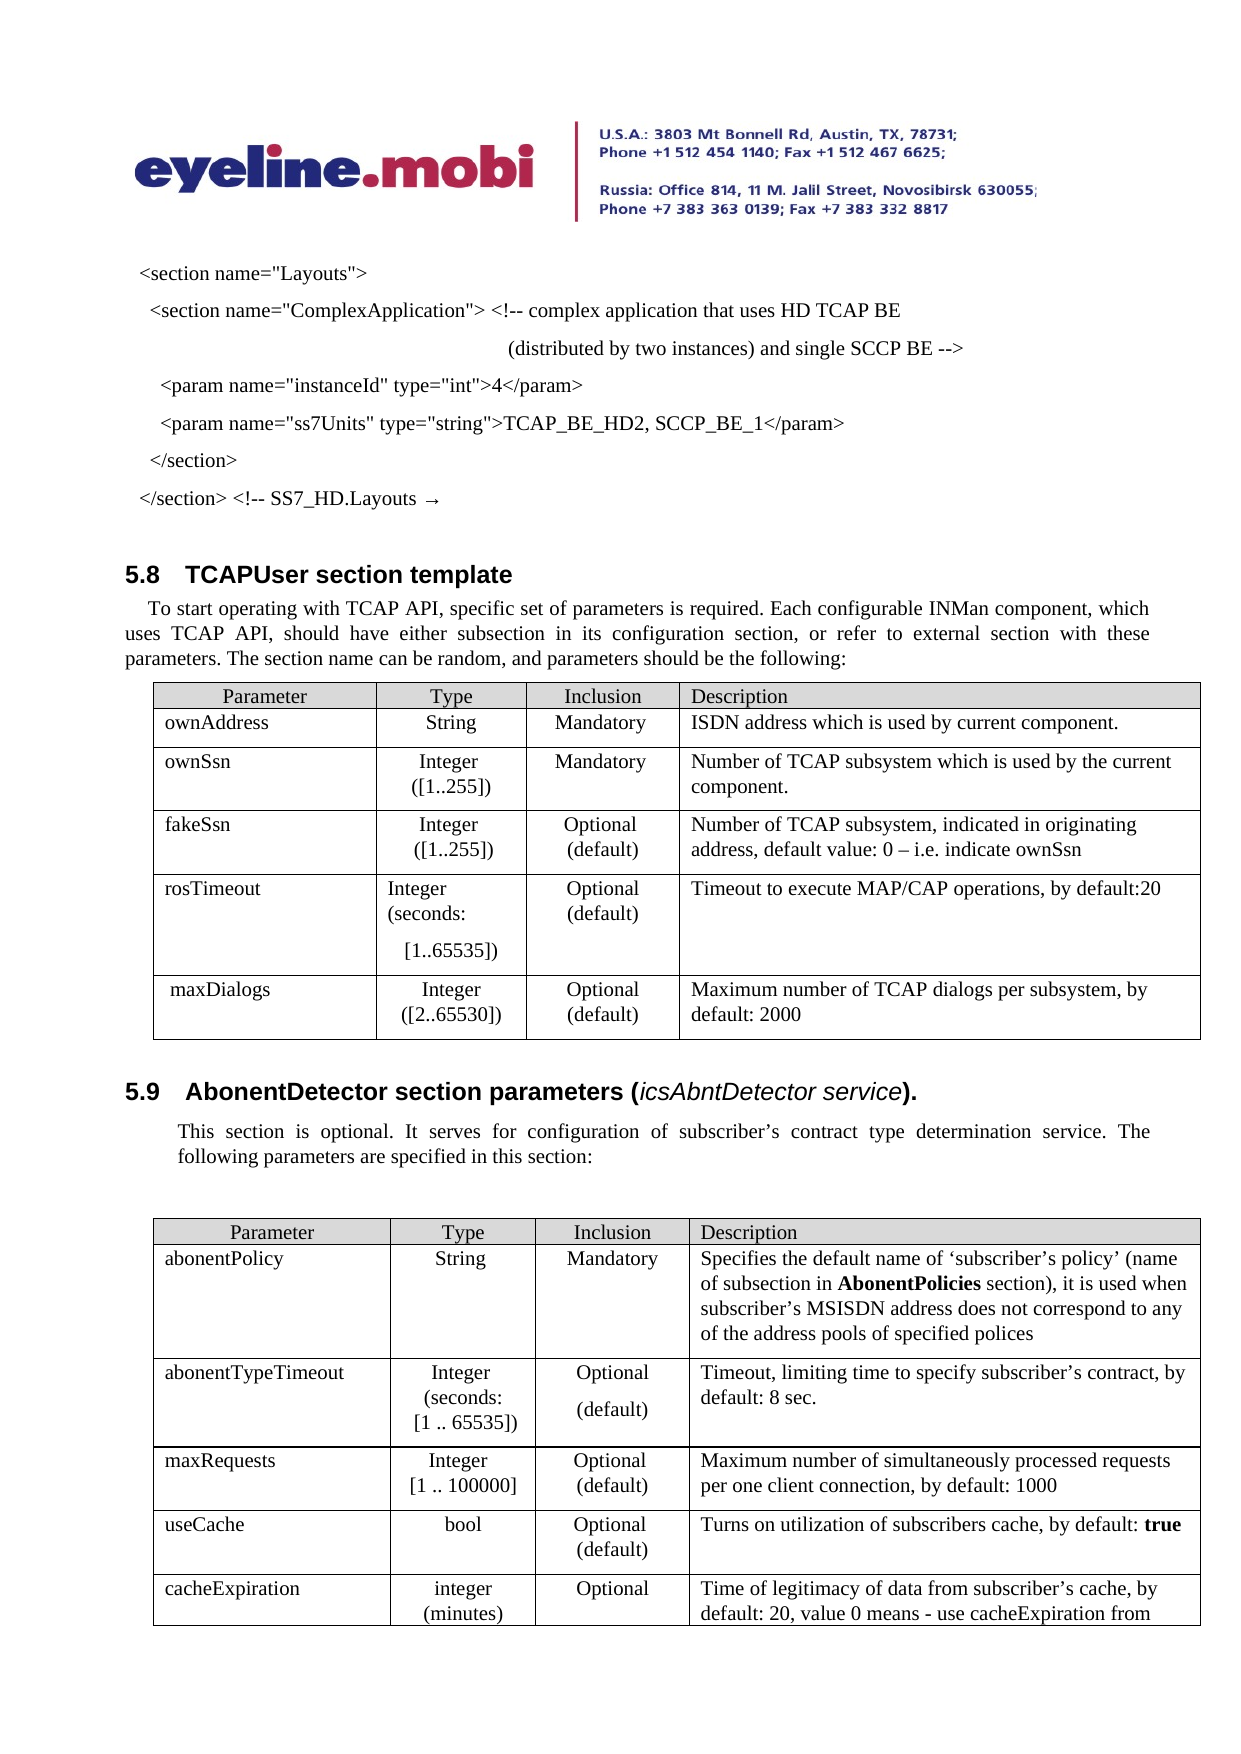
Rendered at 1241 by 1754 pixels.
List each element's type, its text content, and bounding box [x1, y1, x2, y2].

table_header Type [377, 683, 526, 708]
table_cell ISDN address which is used by current component. [680, 709, 1200, 747]
table_cell Timeout, limiting time to specify subscriber’s contract, by default: 8 sec. [690, 1359, 1200, 1446]
table_cell Maximum number of simultaneously processed requests per one client connection, by default: 1000 [690, 1448, 1200, 1510]
table_cell Integer ([2..65530]) [377, 976, 526, 1038]
table_header Description [680, 683, 1200, 708]
table_cell Number of TCAP subsystem which is used by the current component. [680, 748, 1200, 810]
table_header Parameter [154, 683, 376, 708]
table_cell Number of TCAP subsystem, indicated in originating address, default value: 0 – i.e. indicate ownSsn [680, 811, 1200, 874]
table_cell ownSsn [154, 748, 376, 810]
table_cell Optional (default) [536, 1448, 689, 1510]
table_cell Optional (default) [527, 875, 679, 975]
table_cell integer (minutes) [391, 1575, 535, 1624]
text </section> <!-- SS7_HD.Layouts → [118, 485, 1151, 510]
text This section is optional. It serves for configuration of subscriber’s contract type determination service. The following parameters are specified in this section: [177, 1118, 1151, 1168]
subtitle TCAPUser section template [118, 560, 1151, 588]
table_cell Optional (default) [536, 1511, 689, 1573]
table_cell abonentTypeTimeout [154, 1359, 390, 1446]
table_cell Time of legitimacy of data from subscriber’s cache, by default: 20, value 0 means - use cacheExpiration from [690, 1575, 1200, 1624]
table_cell bool [391, 1511, 535, 1573]
table_cell Integer ([1..255]) [377, 748, 526, 810]
table_cell Mandatory [527, 748, 679, 810]
text <section name="Layouts"> [118, 260, 1151, 285]
table_cell ownAddress [154, 709, 376, 747]
table_header Inclusion [536, 1219, 689, 1244]
table_header Description [690, 1219, 1200, 1244]
text (distributed by two instances) and single SCCP BE --> [118, 335, 1151, 360]
table_cell Maximum number of TCAP dialogs per subsystem, by default: 2000 [680, 976, 1200, 1038]
picture [134, 121, 1037, 222]
text <section name="ComplexApplication"> <!-- complex application that uses HD TCAP BE [118, 297, 1151, 322]
text To start operating with TCAP API, specific set of parameters is required. Each configurable INMan component, which uses TCAP API, should have either subsection in its configuration section, or refer to external section with these parameters. The section name can be random, and parameters should be the following: [125, 595, 1151, 670]
table_cell Integer ([1..255]) [377, 811, 526, 874]
table_cell maxRequests [154, 1448, 390, 1510]
table_cell Mandatory [536, 1245, 689, 1358]
table_cell maxDialogs [154, 976, 376, 1038]
table_cell Optional (default) [536, 1359, 689, 1446]
table_cell Optional (default) [527, 811, 679, 874]
table_cell String [391, 1245, 535, 1358]
table_cell Timeout to execute MAP/CAP operations, by default:20 [680, 875, 1200, 975]
text <param name="instanceId" type="int">4</param> [118, 372, 1151, 397]
table_cell Integer [1 .. 100000] [391, 1448, 535, 1510]
table_header Parameter [154, 1219, 390, 1244]
table_header Type [391, 1219, 535, 1244]
table_cell abonentPolicy [154, 1245, 390, 1358]
table_cell useCache [154, 1511, 390, 1573]
table_cell String [377, 709, 526, 747]
table_cell Specifies the default name of ‘subscriber’s policy’ (name of subsection in AbonentPolicies section), it is used when subscriber’s MSISDN address does not correspond to any of the address pools of specified polices [690, 1245, 1200, 1358]
table_cell fakeSsn [154, 811, 376, 874]
text <param name="ss7Units" type="string">TCAP_BE_HD2, SCCP_BE_1</param> [118, 410, 1151, 435]
table_header Inclusion [527, 683, 679, 708]
table_cell Optional [536, 1575, 689, 1624]
table_cell Integer (seconds: [1 .. 65535]) [391, 1359, 535, 1446]
table_cell Mandatory [527, 709, 679, 747]
table_cell Integer (seconds: [1..65535]) [377, 875, 526, 975]
table_cell Optional (default) [527, 976, 679, 1038]
text </section> [118, 447, 1151, 472]
subtitle AbonentDetector section parameters (icsAbntDetector service). [118, 1077, 1151, 1106]
table_cell rosTimeout [154, 875, 376, 975]
table_cell cacheExpiration [154, 1575, 390, 1624]
table_cell Turns on utilization of subscribers cache, by default: true [690, 1511, 1200, 1573]
